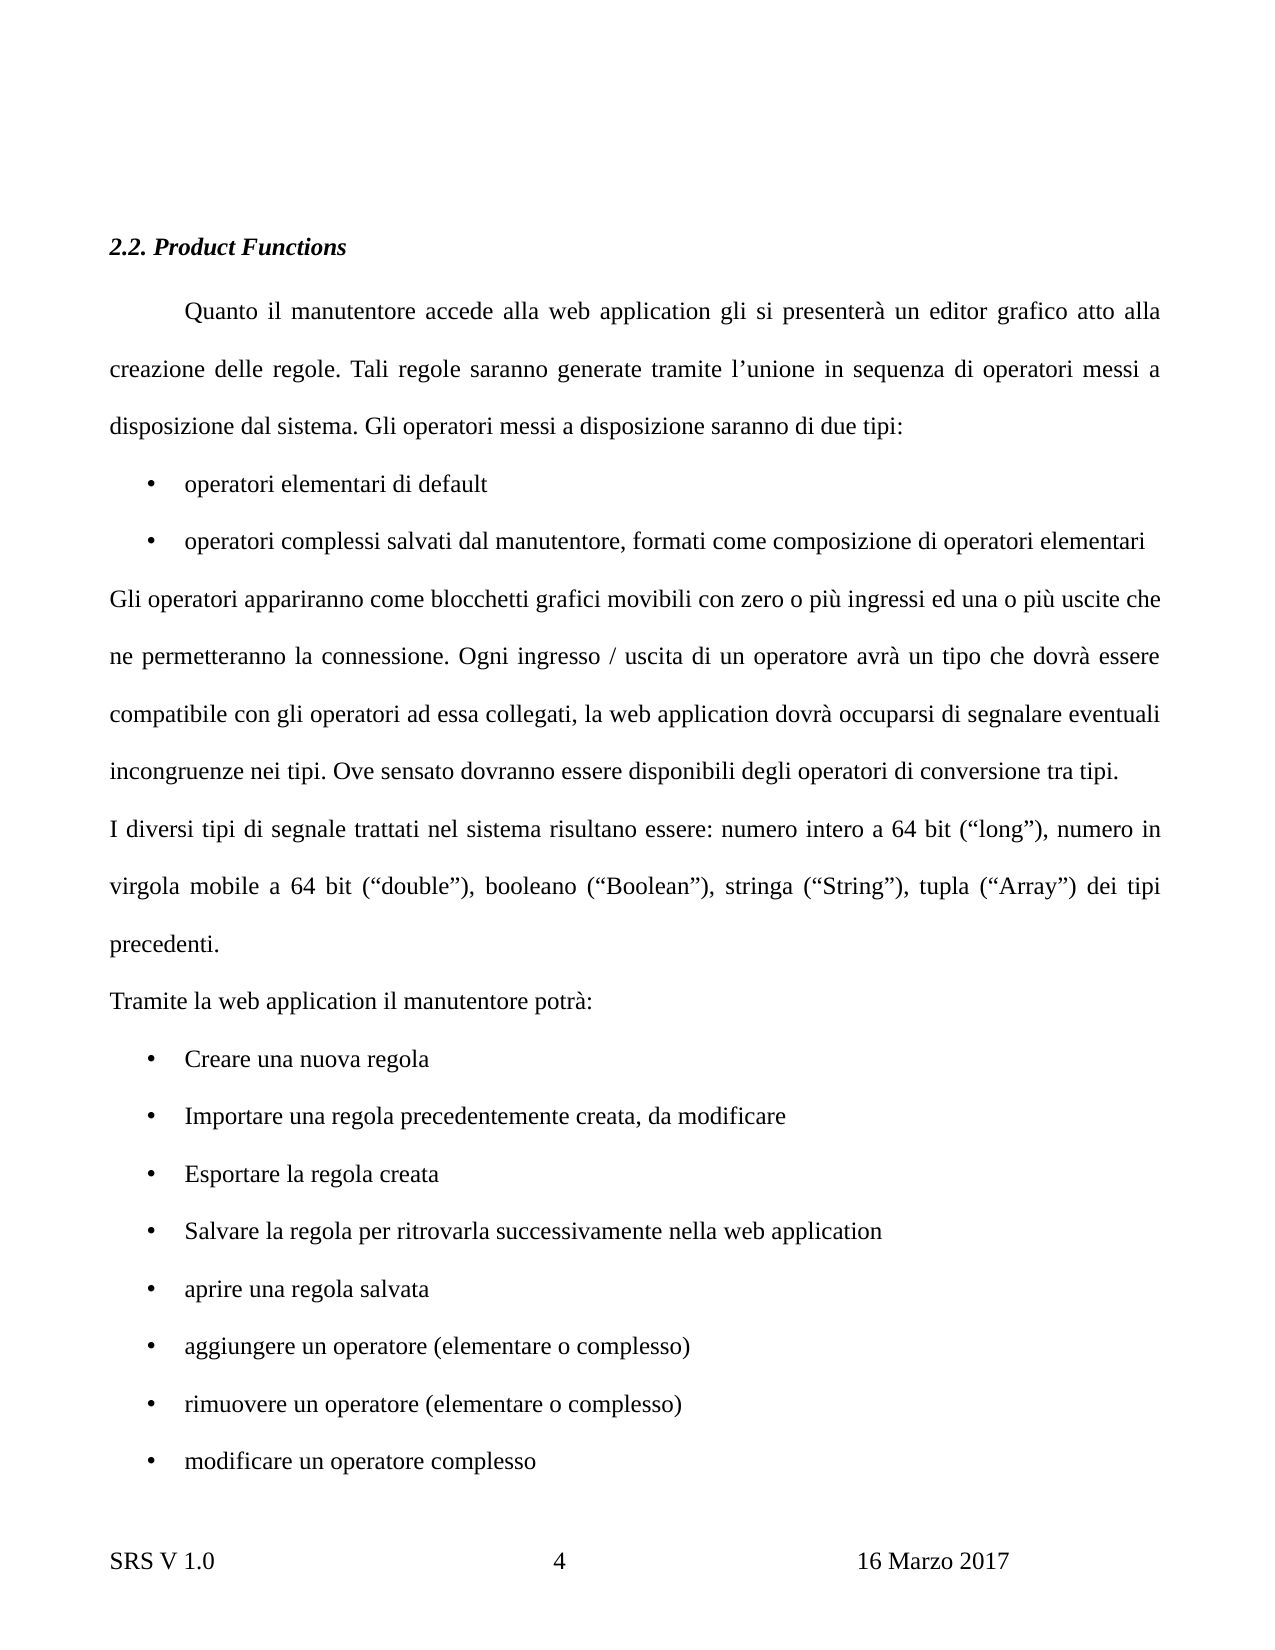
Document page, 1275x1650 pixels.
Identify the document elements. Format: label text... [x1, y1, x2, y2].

text Gli operatori appariranno come blocchetti grafici movibili con zero o più ingressi ed una o più uscite che ne permetteranno la connessione. Ogni ingresso / uscita di un operatore avrà un tipo che dovrà essere compatibile con gli operatori ad essa collegati, la web application dovrà occuparsi di segnalare eventuali incongruenze nei tipi. Ove sensato dovranno essere disponibili degli operatori di conversione tra tipi. [109, 584, 1162, 785]
list rimuovere un operatore (elementare o complesso) [147, 1389, 1162, 1417]
list operatori elementari di default [147, 469, 1162, 497]
list Importare una regola precedentemente creata, da modificare [147, 1101, 1162, 1130]
subtitle 2.2. Product Functions [109, 232, 1162, 261]
text I diversi tipi di segnale trattati nel sistema risultano essere: numero intero a 64 bit (“long”), numero in virgola mobile a 64 bit (“double”), booleano (“Boolean”), stringa (“String”), tupla (“Array”) dei tipi precedenti. [109, 814, 1162, 957]
list aprire una regola salvata [147, 1274, 1162, 1302]
text Quanto il manutentore accede alla web application gli si presenterà un editor grafico atto alla creazione delle regole. Tali regole saranno generate tramite l’unione in sequenza di operatori messi a disposizione dal sistema. Gli operatori messi a disposizione saranno di due tipi: [109, 296, 1162, 440]
list Esportare la regola creata [147, 1159, 1162, 1187]
list operatori complessi salvati dal manutentore, formati come composizione di operatori elementari [147, 526, 1162, 555]
list modificare un operatore complesso [147, 1446, 1162, 1475]
list Salvare la regola per ritrovarla successivamente nella web application [147, 1216, 1162, 1245]
list aggiungere un operatore (elementare o complesso) [147, 1331, 1162, 1360]
text Tramite la web application il manutentore potrà: [109, 986, 1162, 1015]
list Creare una nuova regola [147, 1044, 1162, 1072]
